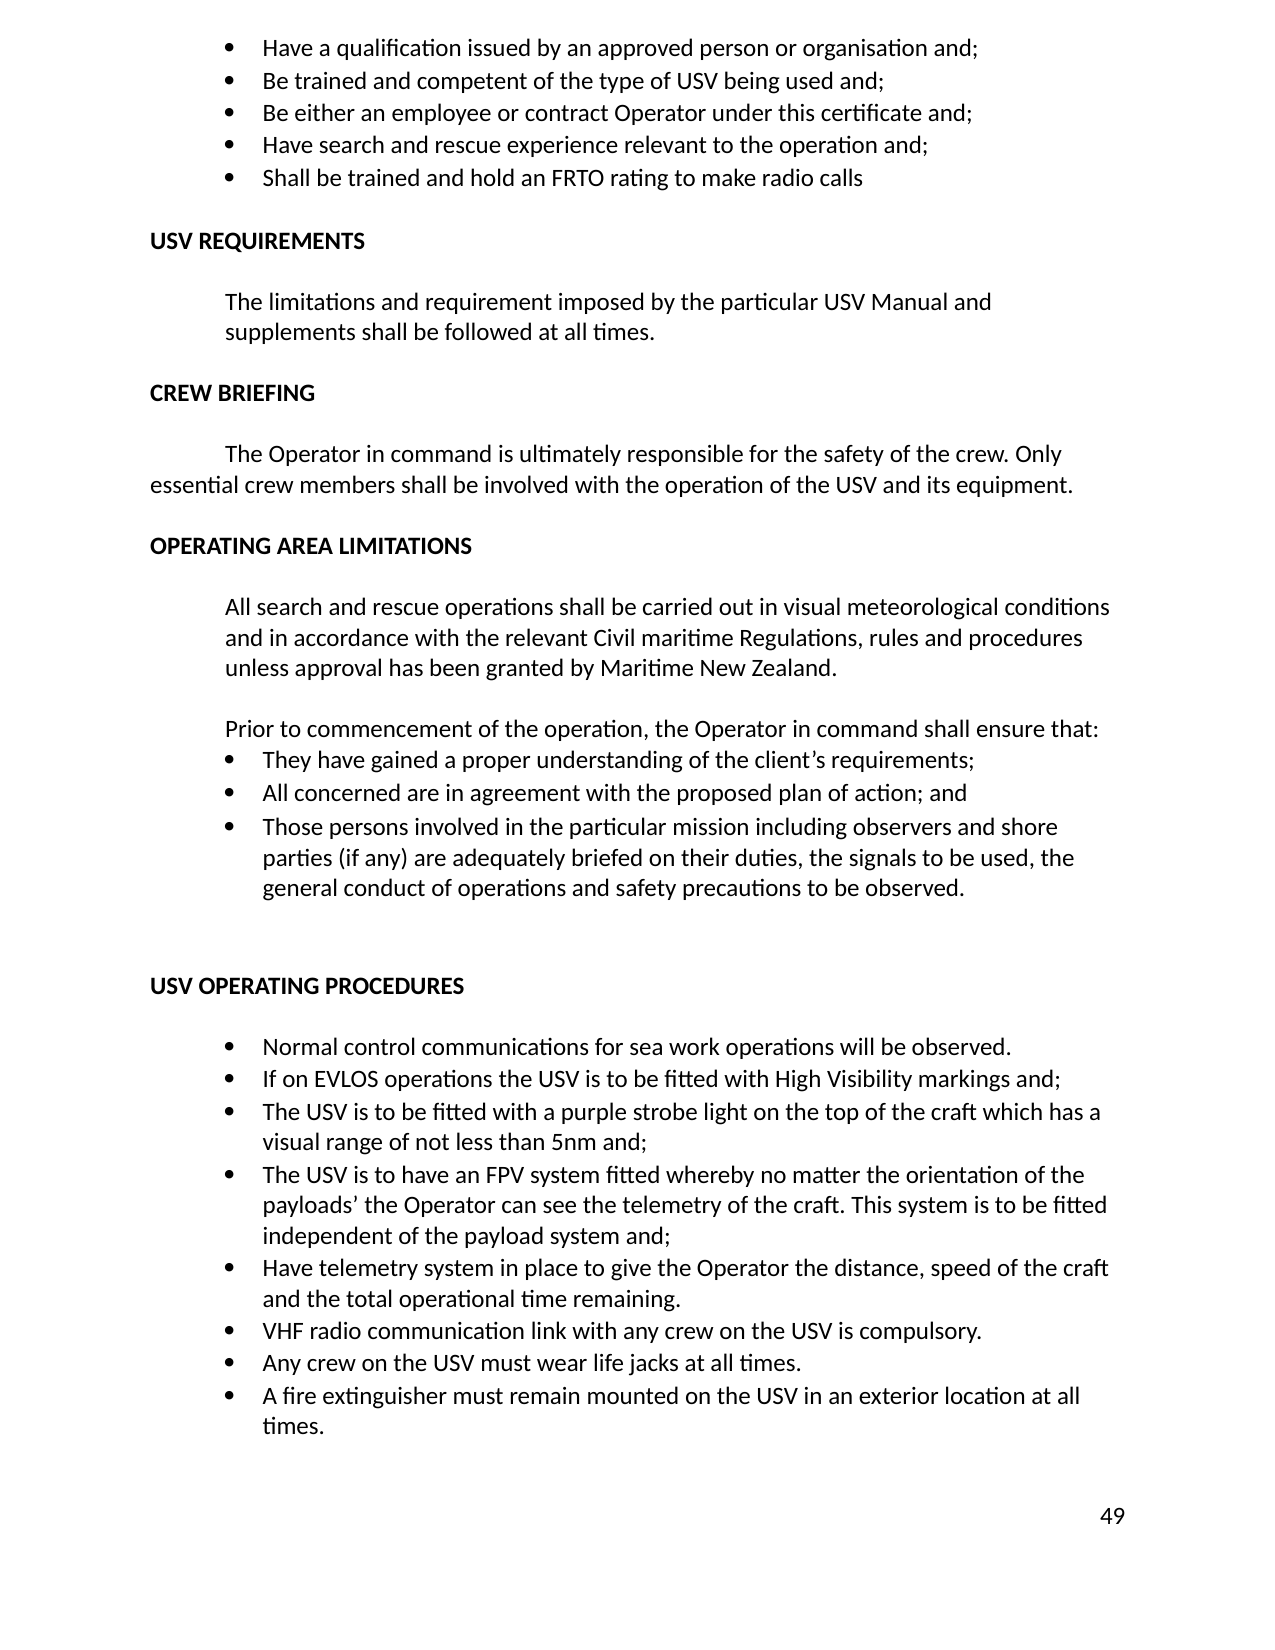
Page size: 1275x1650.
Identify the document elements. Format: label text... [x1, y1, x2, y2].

list All concerned are in agreement with the proposed plan of action; and [225, 777, 1125, 808]
list Those persons involved in the particular mission including observers and shore parties (if any) are adequately briefed on their duties, the signals to be used, the general conduct of operations and safety precautions to be observed. [225, 811, 1125, 903]
list VHF radio communication link with any crew on the USV is compulsory. [225, 1315, 1125, 1346]
list Have telemetry system in place to give the Operator the distance, speed of the craft and the total operational time remaining. [225, 1252, 1125, 1313]
list Normal control communications for sea work operations will be observed. [225, 1031, 1125, 1062]
list They have gained a proper understanding of the client’s requirements; [225, 744, 1125, 774]
text Prior to commencement of the operation, the Operator in command shall ensure that: [150, 713, 1125, 744]
list Any crew on the USV must wear life jacks at all times. [225, 1347, 1125, 1378]
list Have a qualification issued by an approved person or organisation and; [225, 32, 1125, 63]
text The Operator in command is ultimately responsible for the safety of the crew. Only essential crew members shall be involved with the operation of the USV and its equipment. [150, 439, 1125, 500]
list A fire extinguisher must remain mounted on the USV in an exterior location at all times. [225, 1380, 1125, 1441]
list Have search and rescue experience relevant to the operation and; [225, 130, 1125, 160]
text The limitations and requirement imposed by the particular USV Manual and supplements shall be followed at all times. [150, 286, 1125, 347]
list Be either an employee or contract Operator under this certificate and; [225, 97, 1125, 128]
text CREW BRIEFING [150, 378, 1125, 408]
text USV REQUIREMENTS [150, 225, 1125, 256]
text OPERATING AREA LIMITATIONS [150, 530, 1125, 561]
list If on EVLOS operations the USV is to be fitted with High Visibility markings and; [225, 1063, 1125, 1094]
list Shall be trained and hold an FRTO rating to make radio calls [225, 162, 1125, 193]
list The USV is to be fitted with a purple strobe light on the top of the craft which has a visual range of not less than 5nm and; [225, 1096, 1125, 1157]
list The USV is to have an FPV system fitted whereby no matter the orientation of the payloads’ the Operator can see the telemetry of the craft. This system is to be fitted independent of the payload system and; [225, 1159, 1125, 1250]
text All search and rescue operations shall be carried out in visual meteorological conditions and in accordance with the relevant Civil maritime Regulations, rules and procedures unless approval has been granted by Maritime New Zealand. [225, 591, 1125, 683]
list Be trained and competent of the type of USV being used and; [225, 65, 1125, 95]
text USV OPERATING PROCEDURES [150, 970, 1125, 1001]
